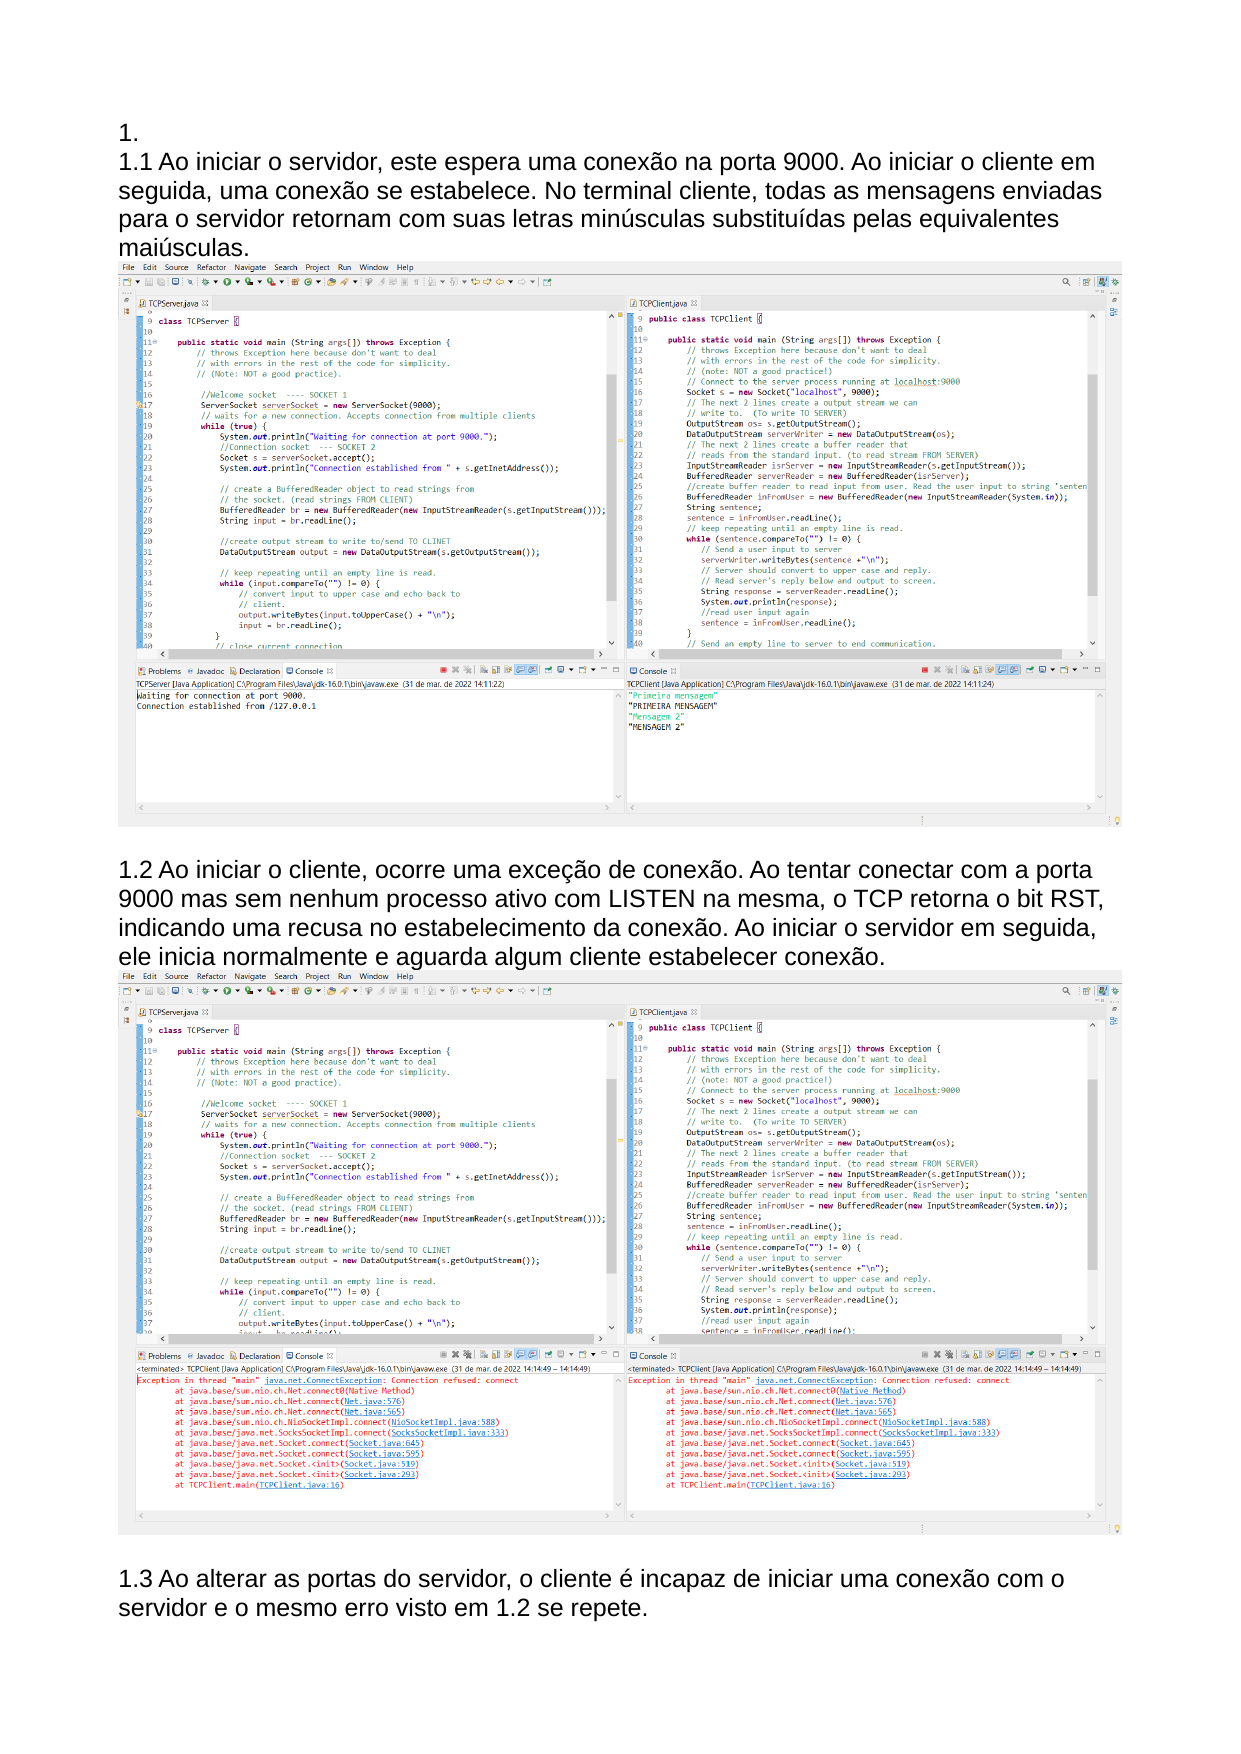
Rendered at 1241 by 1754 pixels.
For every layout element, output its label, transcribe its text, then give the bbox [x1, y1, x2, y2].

picture [118, 261, 1123, 827]
text 1.1 Ao iniciar o servidor, este espera uma conexão na porta 9000. Ao iniciar o cliente em seguida, uma conexão se estabelece. No terminal cliente, todas as mensagens enviadas para o servidor retornam com suas letras minúsculas substituídas pelas equivalentes maiúsculas. [118, 147, 1122, 261]
text 1. [118, 118, 1122, 147]
text 1.2 Ao iniciar o cliente, ocorre uma exceção de conexão. Ao tentar conectar com a porta 9000 mas sem nenhum processo ativo com LISTEN na mesma, o TCP retorna o bit RST, indicando uma recusa no estabelecimento da conexão. Ao iniciar o servidor em seguida, ele inicia normalmente e aguarda algum cliente estabelecer conexão. [118, 855, 1122, 970]
text 1.3 Ao alterar as portas do servidor, o cliente é incapaz de iniciar uma conexão com o servidor e o mesmo erro visto em 1.2 se repete. [118, 1564, 1122, 1621]
picture [118, 970, 1123, 1535]
